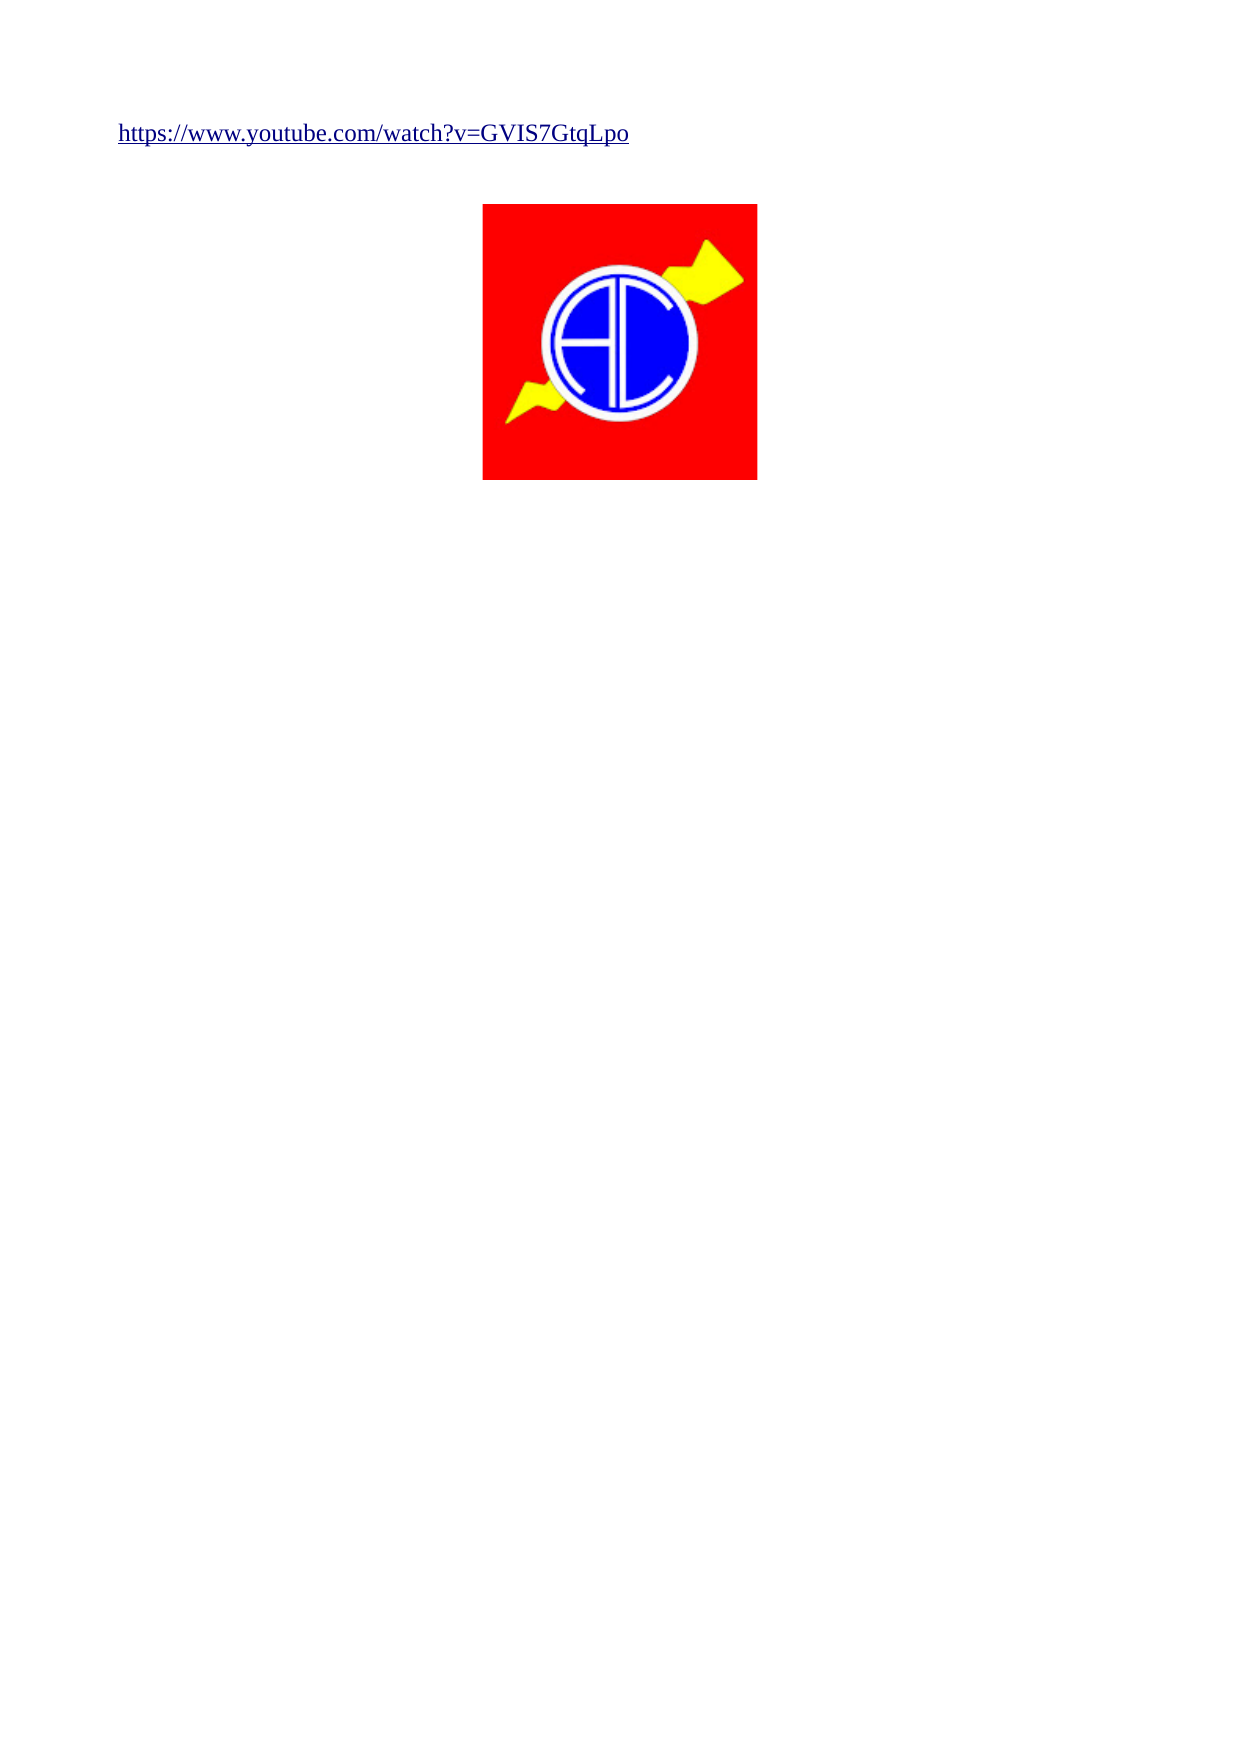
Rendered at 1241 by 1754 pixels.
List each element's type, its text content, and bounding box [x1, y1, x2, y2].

text https://www.youtube.com/watch?v=GVIS7GtqLpo [118, 118, 1122, 147]
picture [482, 204, 758, 480]
